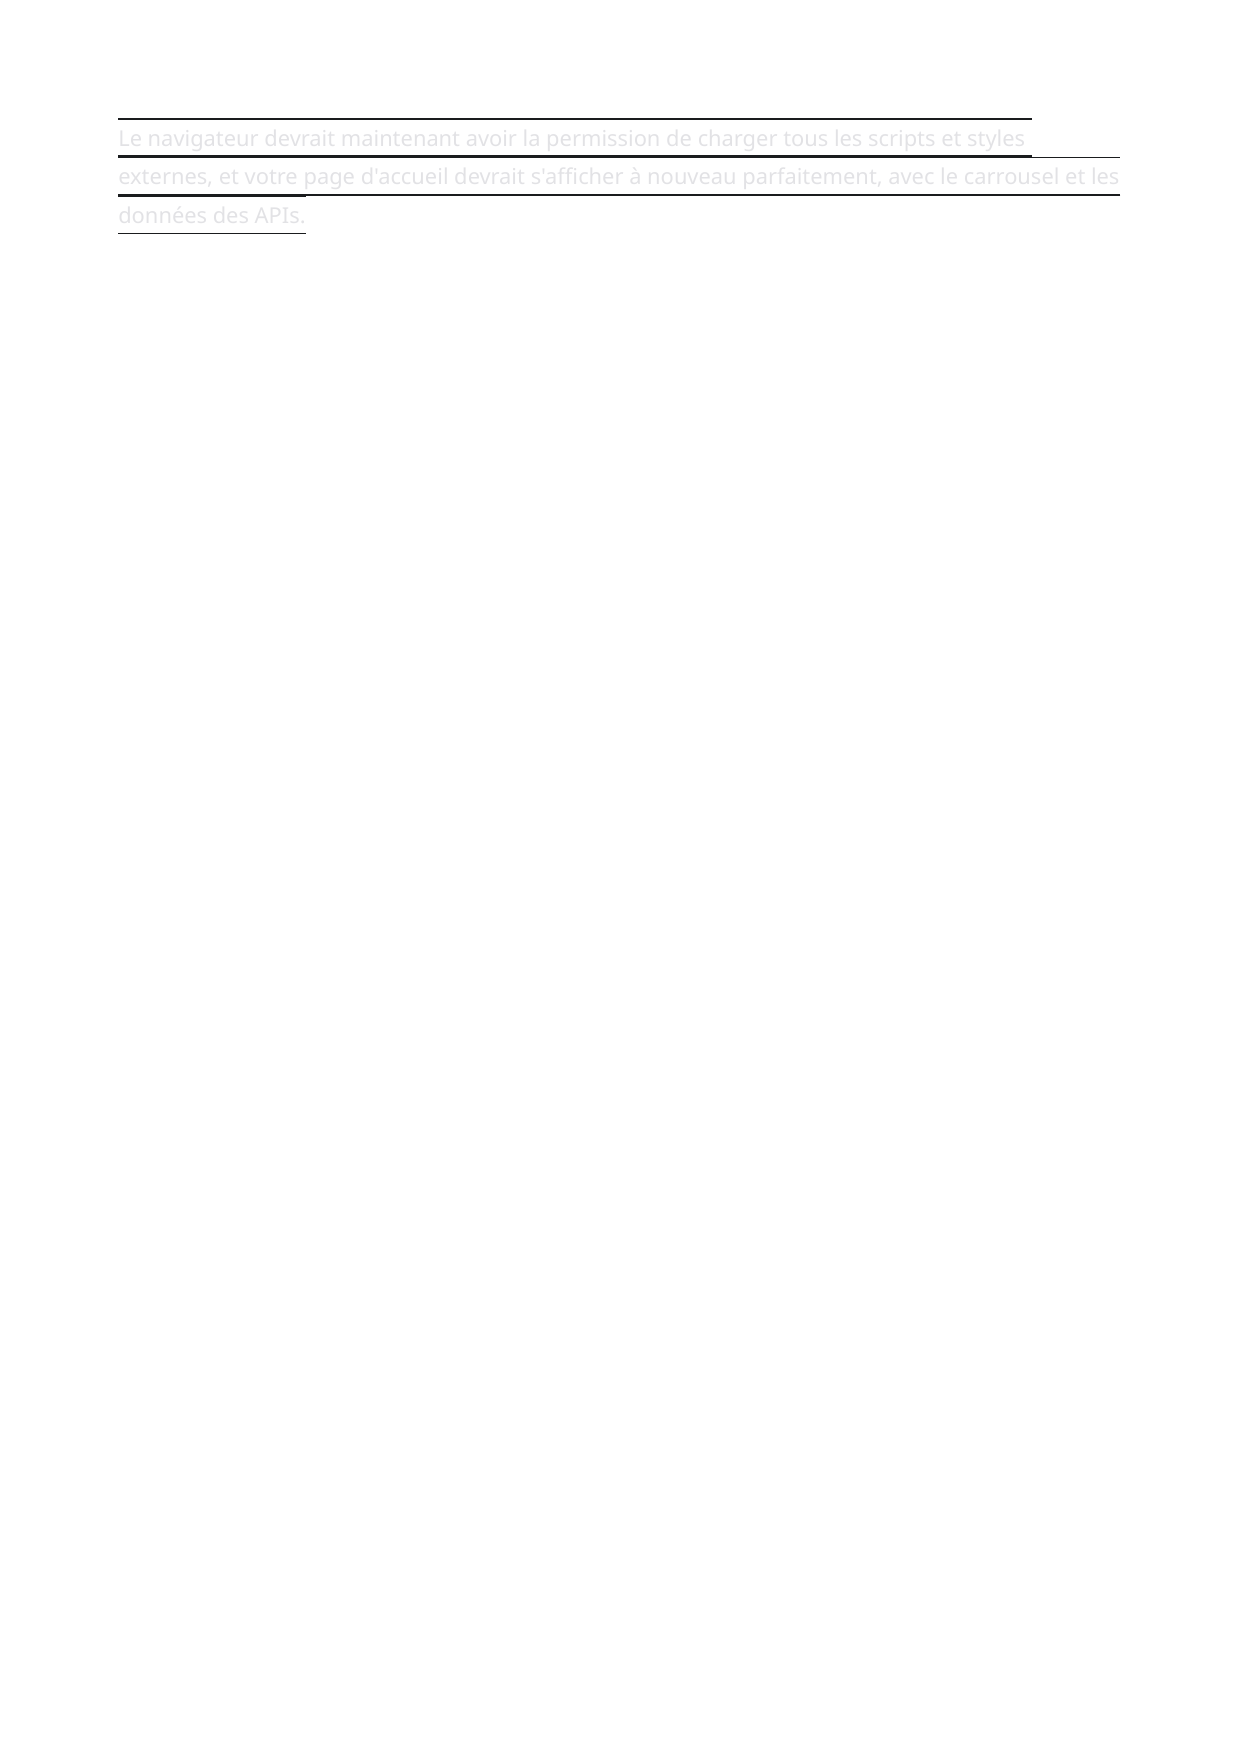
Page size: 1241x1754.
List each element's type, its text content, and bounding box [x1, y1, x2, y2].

text Le navigateur devrait maintenant avoir la permission de charger tous les scripts et styles externes, et votre page d'accueil devrait s'afficher à nouveau parfaitement, avec le carrousel et les données des APIs. [118, 118, 1122, 234]
